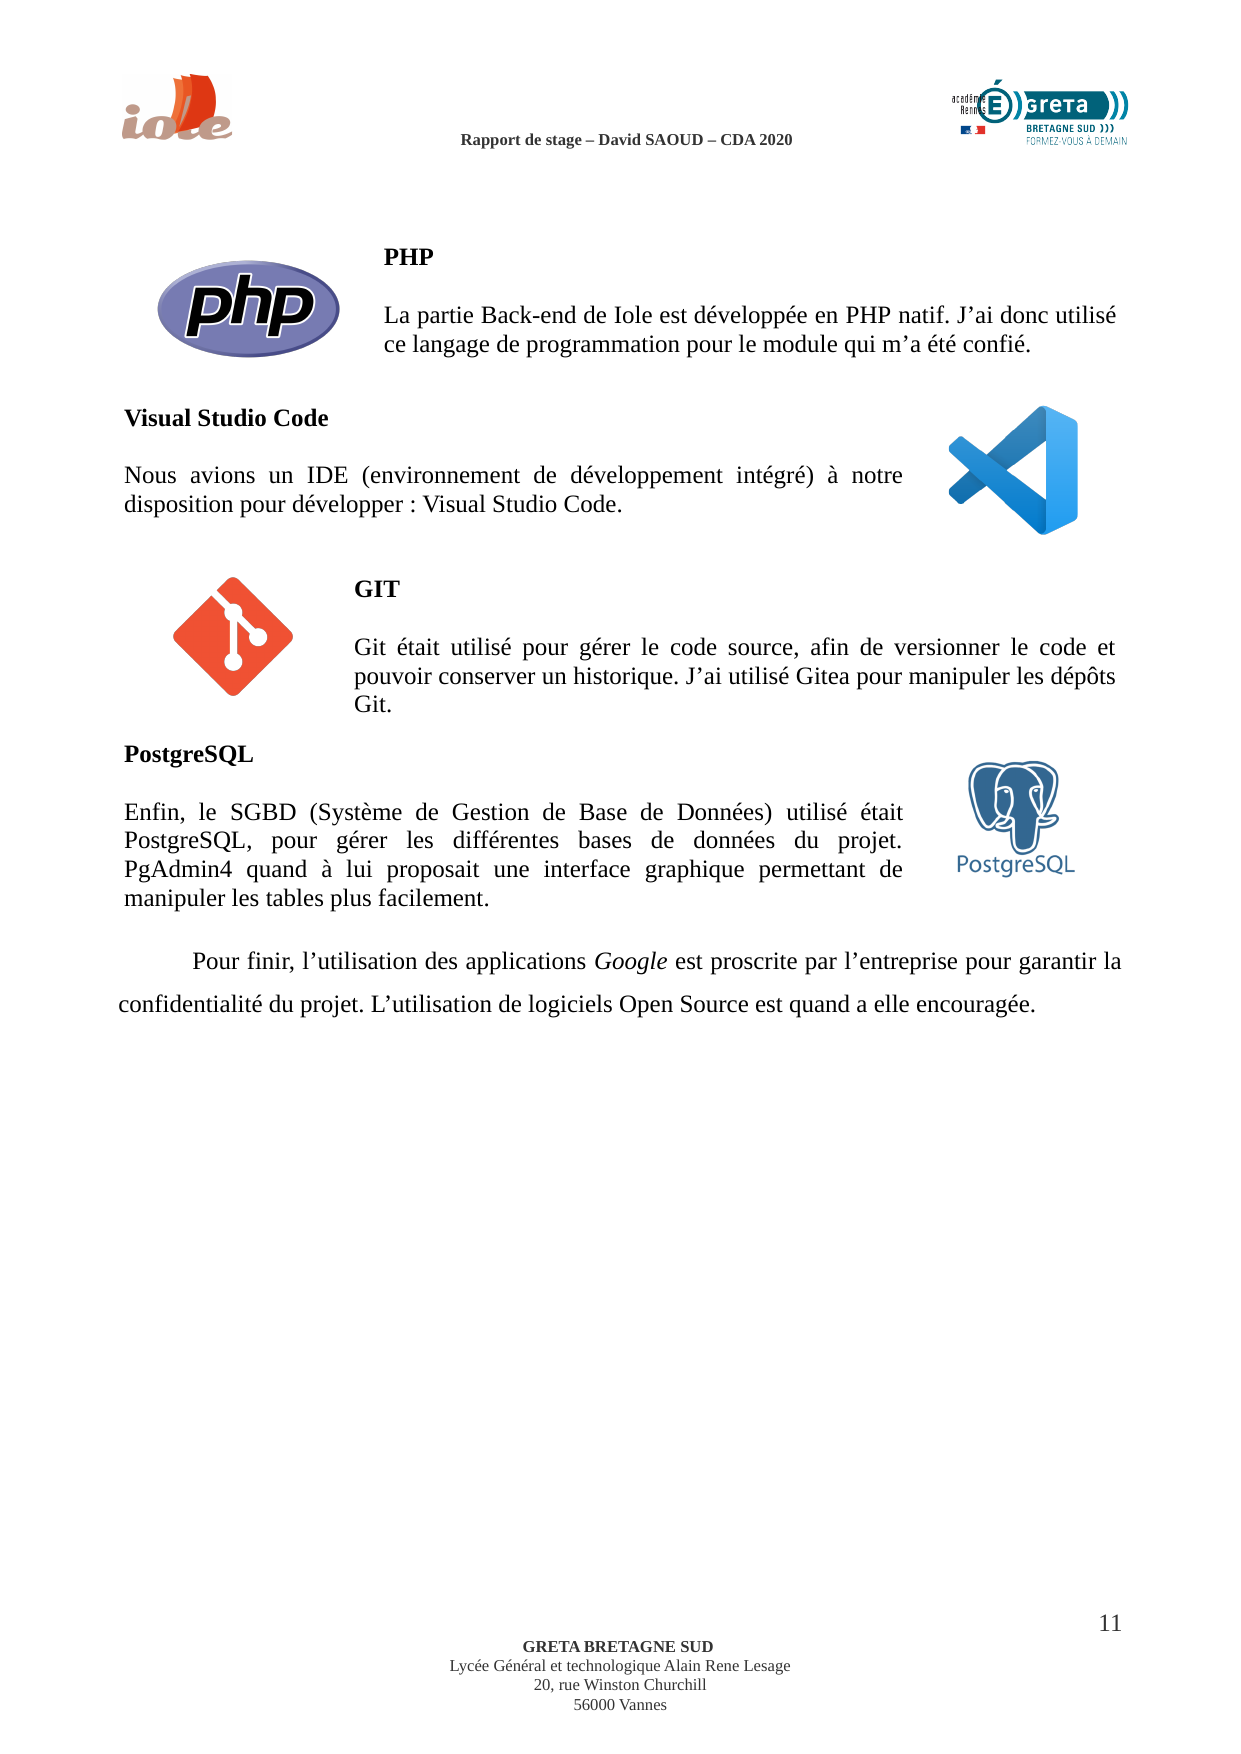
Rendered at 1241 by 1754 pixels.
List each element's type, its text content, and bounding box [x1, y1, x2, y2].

picture [955, 757, 1077, 879]
table_header [118, 569, 348, 733]
table_header Visual Studio Code Nous avions un IDE (environnement de développement intégré) à notre disposition pour développer : Visual Studio Code. [118, 397, 909, 569]
picture [950, 76, 1131, 147]
text Pour finir, l’utilisation des applications Google est proscrite par l’entreprise pour garantir la confidentialité du projet. L’utilisation de logiciels Open Source est quand a elle encouragée. [118, 946, 1122, 1018]
table_header PostgreSQL Enfin, le SGBD (Système de Gestion de Base de Données) utilisé était PostgreSQL, pour gérer les différentes bases de données du projet. PgAdmin4 quand à lui proposait une interface graphique permettant de manipuler les tables plus facilement. [118, 734, 909, 917]
table_header [909, 397, 1122, 569]
table_header [118, 208, 378, 397]
table_header PHP La partie Back-end de Iole est développée en PHP natif. J’ai donc utilisé ce langage de programmation pour le module qui m’a été confié. [378, 208, 1122, 397]
picture [155, 258, 342, 360]
table_header [909, 734, 1122, 917]
picture [121, 74, 233, 140]
picture [171, 574, 296, 699]
picture [948, 405, 1078, 535]
table_header GIT Git était utilisé pour gérer le code source, afin de versionner le code et pouvoir conserver un historique. J’ai utilisé Gitea pour manipuler les dépôts Git. [348, 569, 1122, 733]
